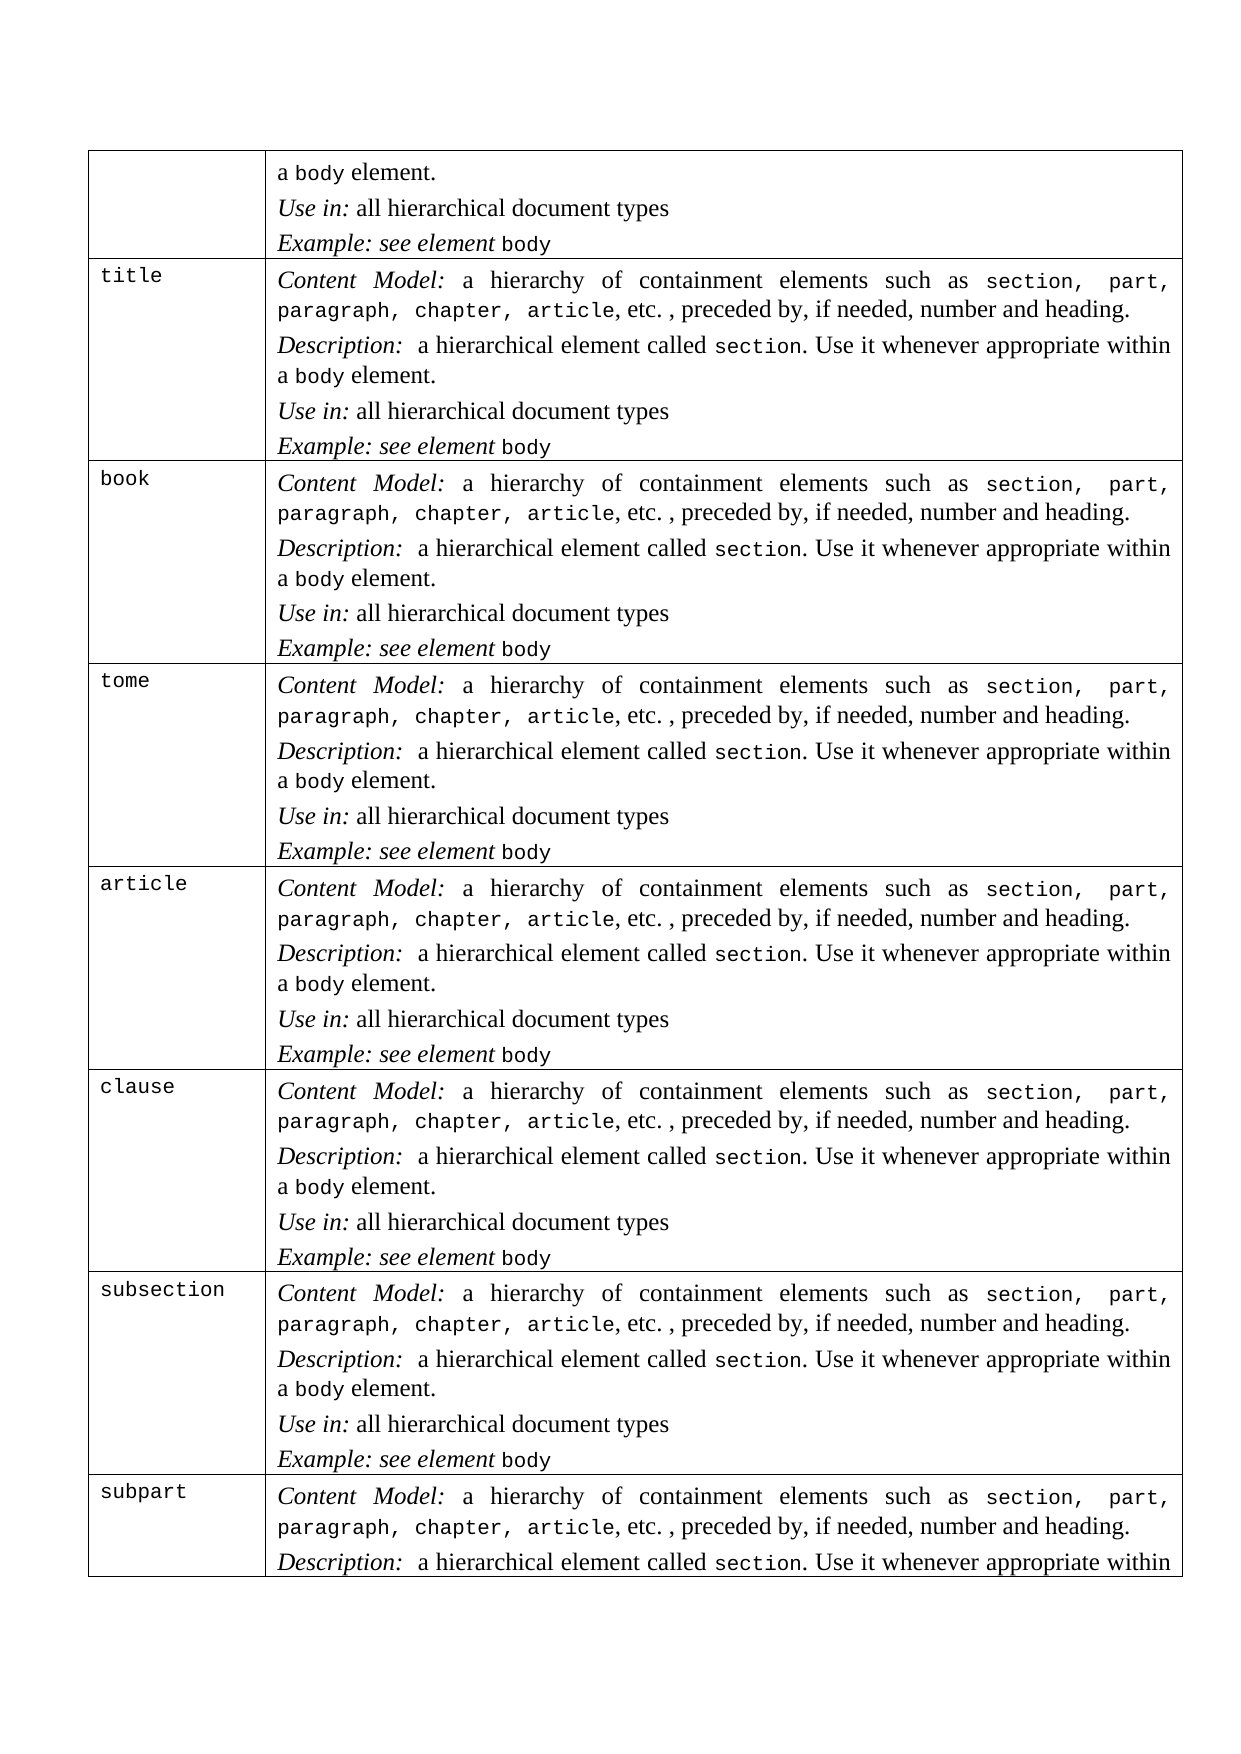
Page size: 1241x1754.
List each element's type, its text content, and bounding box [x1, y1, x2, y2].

table_cell Content Model: a hierarchy of containment elements such as section, part, paragraph, chapter, article, etc. , preceded by, if needed, number and heading. Description: a hierarchical element called section. Use it whenever appropriate within [266, 1475, 1182, 1576]
table_cell Content Model: a hierarchy of containment elements such as section, part, paragraph, chapter, article, etc. , preceded by, if needed, number and heading. Description: a hierarchical element called section. Use it whenever appropriate within a body element. Use in: all hierarchical document types Example: see element body [266, 461, 1182, 663]
table_cell subpart [89, 1475, 265, 1576]
table_cell article [89, 867, 265, 1068]
table_cell Content Model: a hierarchy of containment elements such as section, part, paragraph, chapter, article, etc. , preceded by, if needed, number and heading. Description: a hierarchical element called section. Use it whenever appropriate within a body element. Use in: all hierarchical document types Example: see element body [266, 1070, 1182, 1271]
table_cell Content Model: a hierarchy of containment elements such as section, part, paragraph, chapter, article, etc. , preceded by, if needed, number and heading. Description: a hierarchical element called section. Use it whenever appropriate within a body element. Use in: all hierarchical document types Example: see element body [266, 259, 1182, 460]
table_cell Content Model: a hierarchy of containment elements such as section, part, paragraph, chapter, article, etc. , preceded by, if needed, number and heading. Description: a hierarchical element called section. Use it whenever appropriate within a body element. Use in: all hierarchical document types Example: see element body [266, 664, 1182, 866]
table_cell title [89, 259, 265, 460]
table_cell subsection [89, 1272, 265, 1474]
table_cell Content Model: a hierarchy of containment elements such as section, part, paragraph, chapter, article, etc. , preceded by, if needed, number and heading. Description: a hierarchical element called section. Use it whenever appropriate within a body element. Use in: all hierarchical document types Example: see element body [266, 1272, 1182, 1474]
table_cell a body element. Use in: all hierarchical document types Example: see element body [266, 151, 1182, 258]
table_cell tome [89, 664, 265, 866]
table_cell clause [89, 1070, 265, 1271]
table_cell [89, 151, 265, 258]
table_cell Content Model: a hierarchy of containment elements such as section, part, paragraph, chapter, article, etc. , preceded by, if needed, number and heading. Description: a hierarchical element called section. Use it whenever appropriate within a body element. Use in: all hierarchical document types Example: see element body [266, 867, 1182, 1068]
table_cell book [89, 461, 265, 663]
